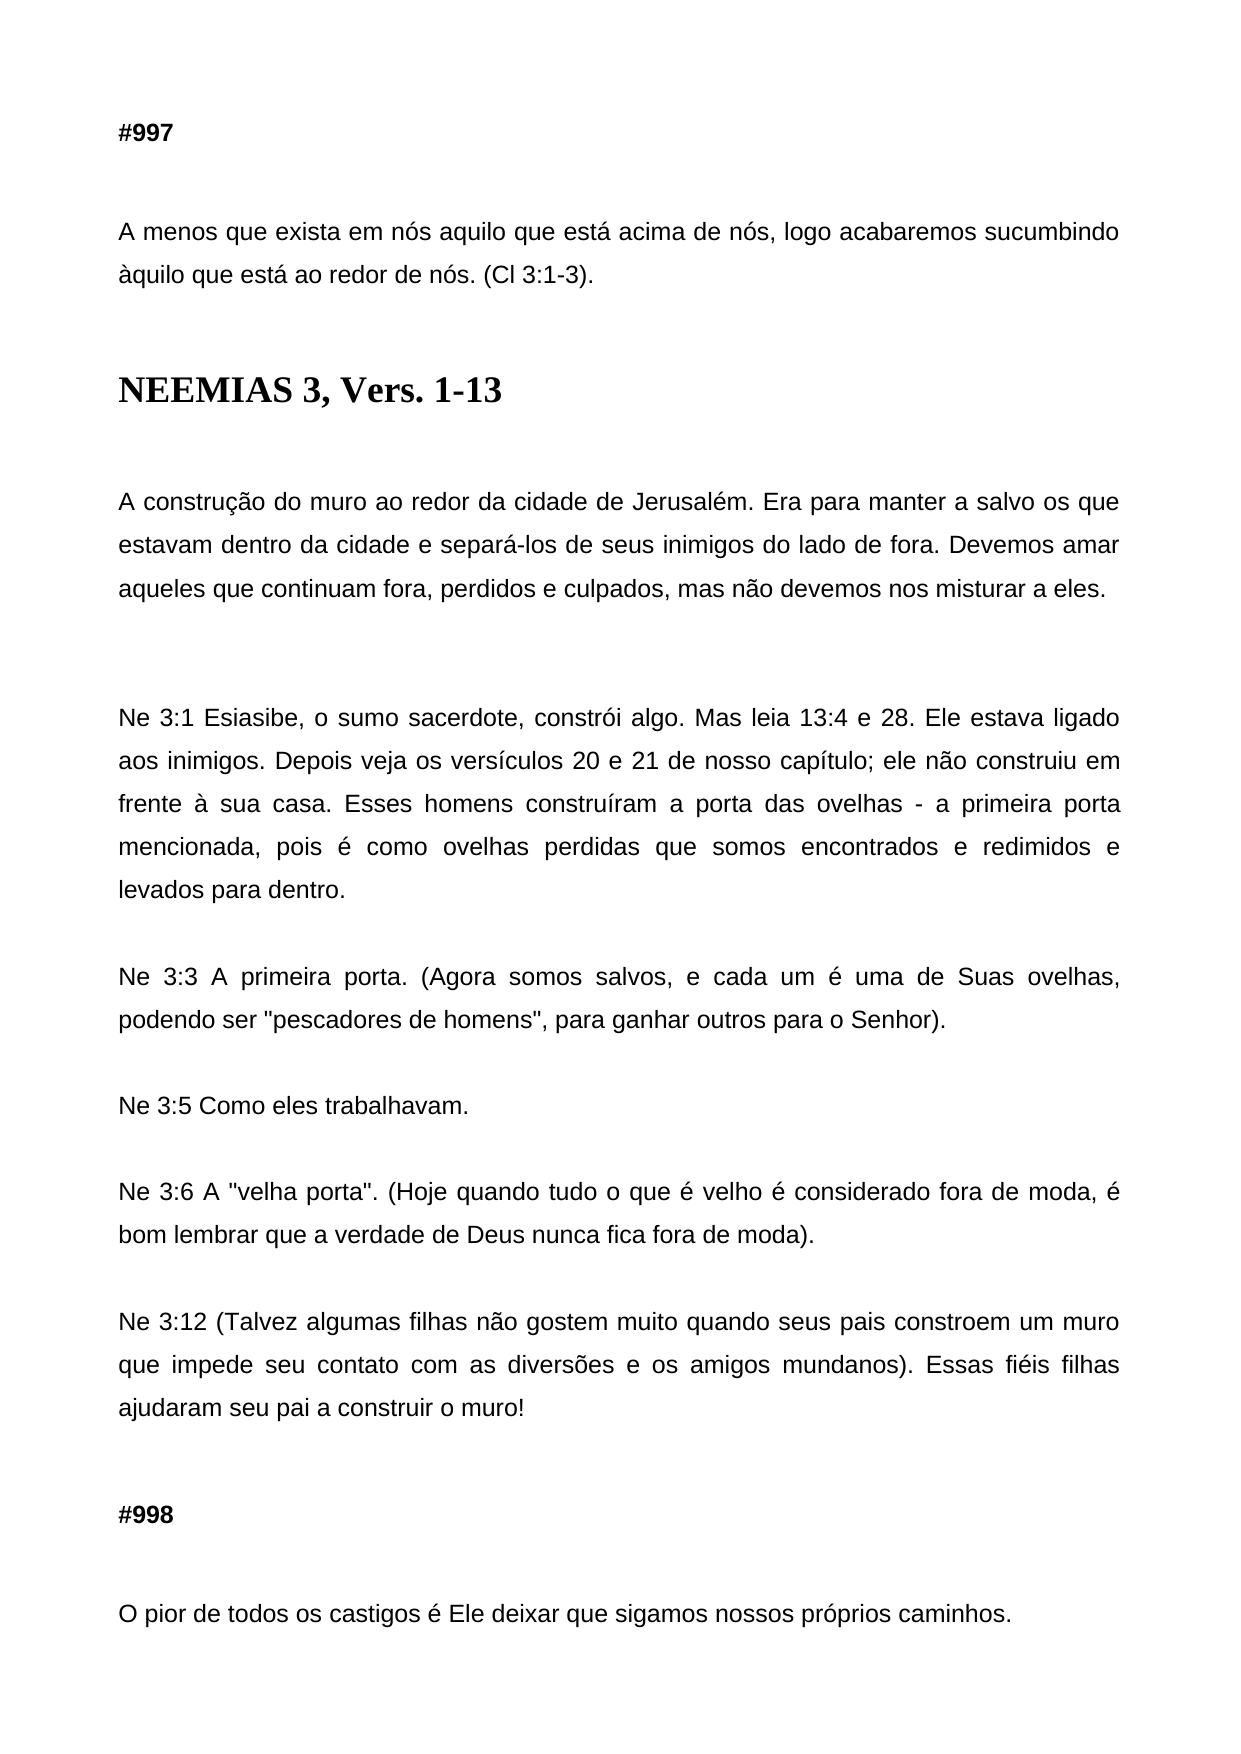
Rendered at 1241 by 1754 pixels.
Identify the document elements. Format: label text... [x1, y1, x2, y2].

subtitle #998 [118, 1500, 1122, 1529]
text Ne 3:3 A primeira porta. (Agora somos salvos, e cada um é uma de Suas ovelhas, podendo ser "pescadores de homens", para ganhar outros para o Senhor). [118, 962, 1122, 1034]
text O pior de todos os castigos é Ele deixar que sigamos nossos próprios caminhos. [118, 1599, 1122, 1628]
text Ne 3:1 Esiasibe, o sumo sacerdote, constrói algo. Mas leia 13:4 e 28. Ele estava ligado aos inimigos. Depois veja os versículos 20 e 21 de nosso capítulo; ele não construiu em frente à sua casa. Esses homens construíram a porta das ovelhas - a primeira porta mencionada, pois é como ovelhas perdidas que somos encontrados e redimidos e levados para dentro. [118, 703, 1122, 904]
text Ne 3:6 A "velha porta". (Hoje quando tudo o que é velho é considerado fora de moda, é bom lembrar que a verdade de Deus nunca fica fora de moda). [118, 1177, 1122, 1249]
text A menos que exista em nós aquilo que está acima de nós, logo acabaremos sucumbindo àquilo que está ao redor de nós. (Cl 3:1-3). [118, 217, 1122, 289]
text Ne 3:5 Como eles trabalhavam. [118, 1091, 1122, 1120]
subtitle #997 [118, 118, 1122, 147]
text A construção do muro ao redor da cidade de Jerusalém. Era para manter a salvo os que estavam dentro da cidade e separá-los de seus inimigos do lado de fora. Devemos amar aqueles que continuam fora, perdidos e culpados, mas não devemos nos misturar a eles. [118, 487, 1122, 602]
text Ne 3:12 (Talvez algumas filhas não gostem muito quando seus pais constroem um muro que impede seu contato com as diversões e os amigos mundanos). Essas fiéis filhas ajudaram seu pai a construir o muro! [118, 1307, 1122, 1422]
subtitle NEEMIAS 3, Vers. 1-13 [118, 367, 1122, 410]
